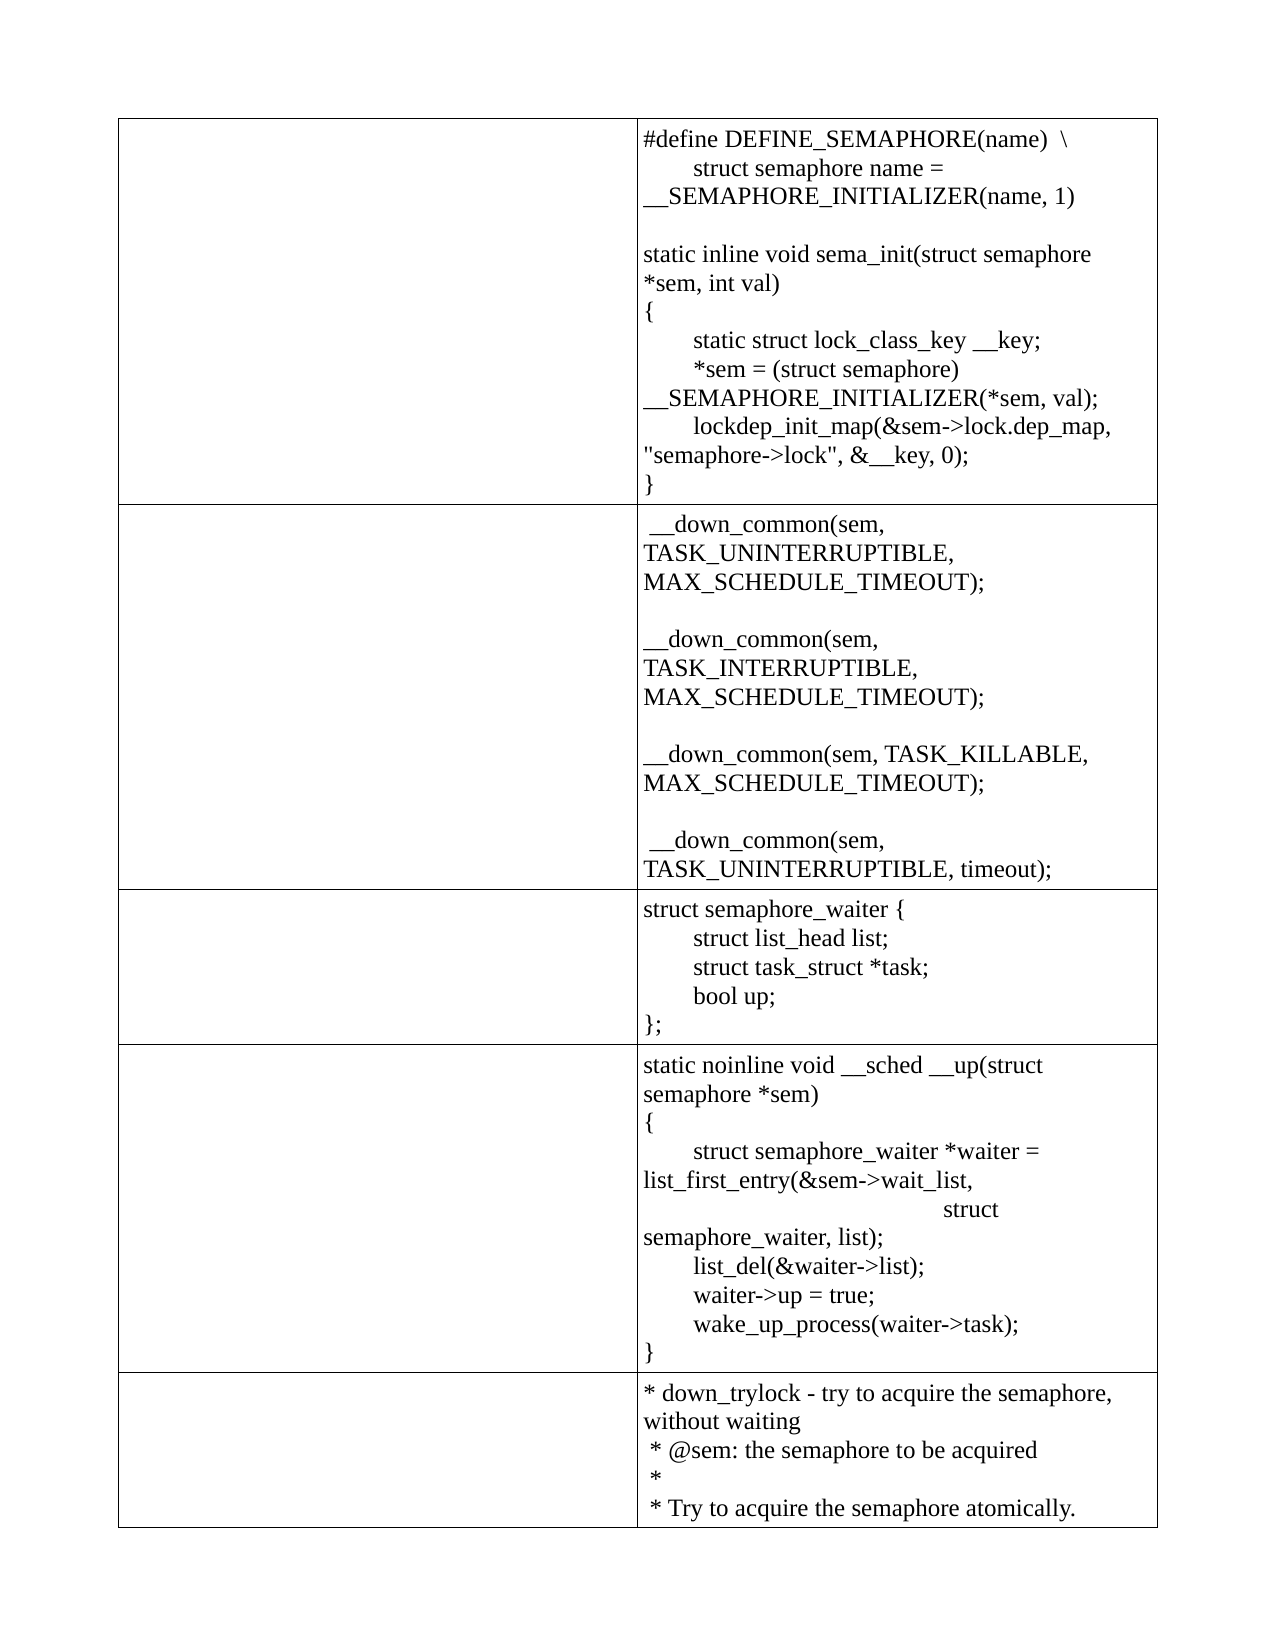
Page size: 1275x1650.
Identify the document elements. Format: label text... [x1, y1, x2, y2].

table_cell __down_common(sem, TASK_UNINTERRUPTIBLE, MAX_SCHEDULE_TIMEOUT); __down_common(sem, TASK_INTERRUPTIBLE, MAX_SCHEDULE_TIMEOUT); __down_common(sem, TASK_KILLABLE, MAX_SCHEDULE_TIMEOUT); __down_common(sem, TASK_UNINTERRUPTIBLE, timeout); [638, 505, 1157, 889]
table_cell static noinline void __sched __up(struct semaphore *sem) { struct semaphore_waiter *waiter = list_first_entry(&sem->wait_list, struct semaphore_waiter, list); list_del(&waiter->list); waiter->up = true; wake_up_process(waiter->task); } [638, 1045, 1157, 1372]
table_cell [119, 505, 637, 889]
table_cell [119, 1045, 637, 1372]
table_cell struct semaphore_waiter { struct list_head list; struct task_struct *task; bool up; }; [638, 890, 1157, 1044]
table_cell [119, 119, 637, 503]
table_cell [119, 890, 637, 1044]
table_cell * down_trylock - try to acquire the semaphore, without waiting * @sem: the semaphore to be acquired * * Try to acquire the semaphore atomically. [638, 1373, 1157, 1527]
table_cell [119, 1373, 637, 1527]
table_cell #define DEFINE_SEMAPHORE(name) \ struct semaphore name = __SEMAPHORE_INITIALIZER(name, 1) static inline void sema_init(struct semaphore *sem, int val) { static struct lock_class_key __key; *sem = (struct semaphore) __SEMAPHORE_INITIALIZER(*sem, val); lockdep_init_map(&sem->lock.dep_map, "semaphore->lock", &__key, 0); } [638, 119, 1157, 503]
